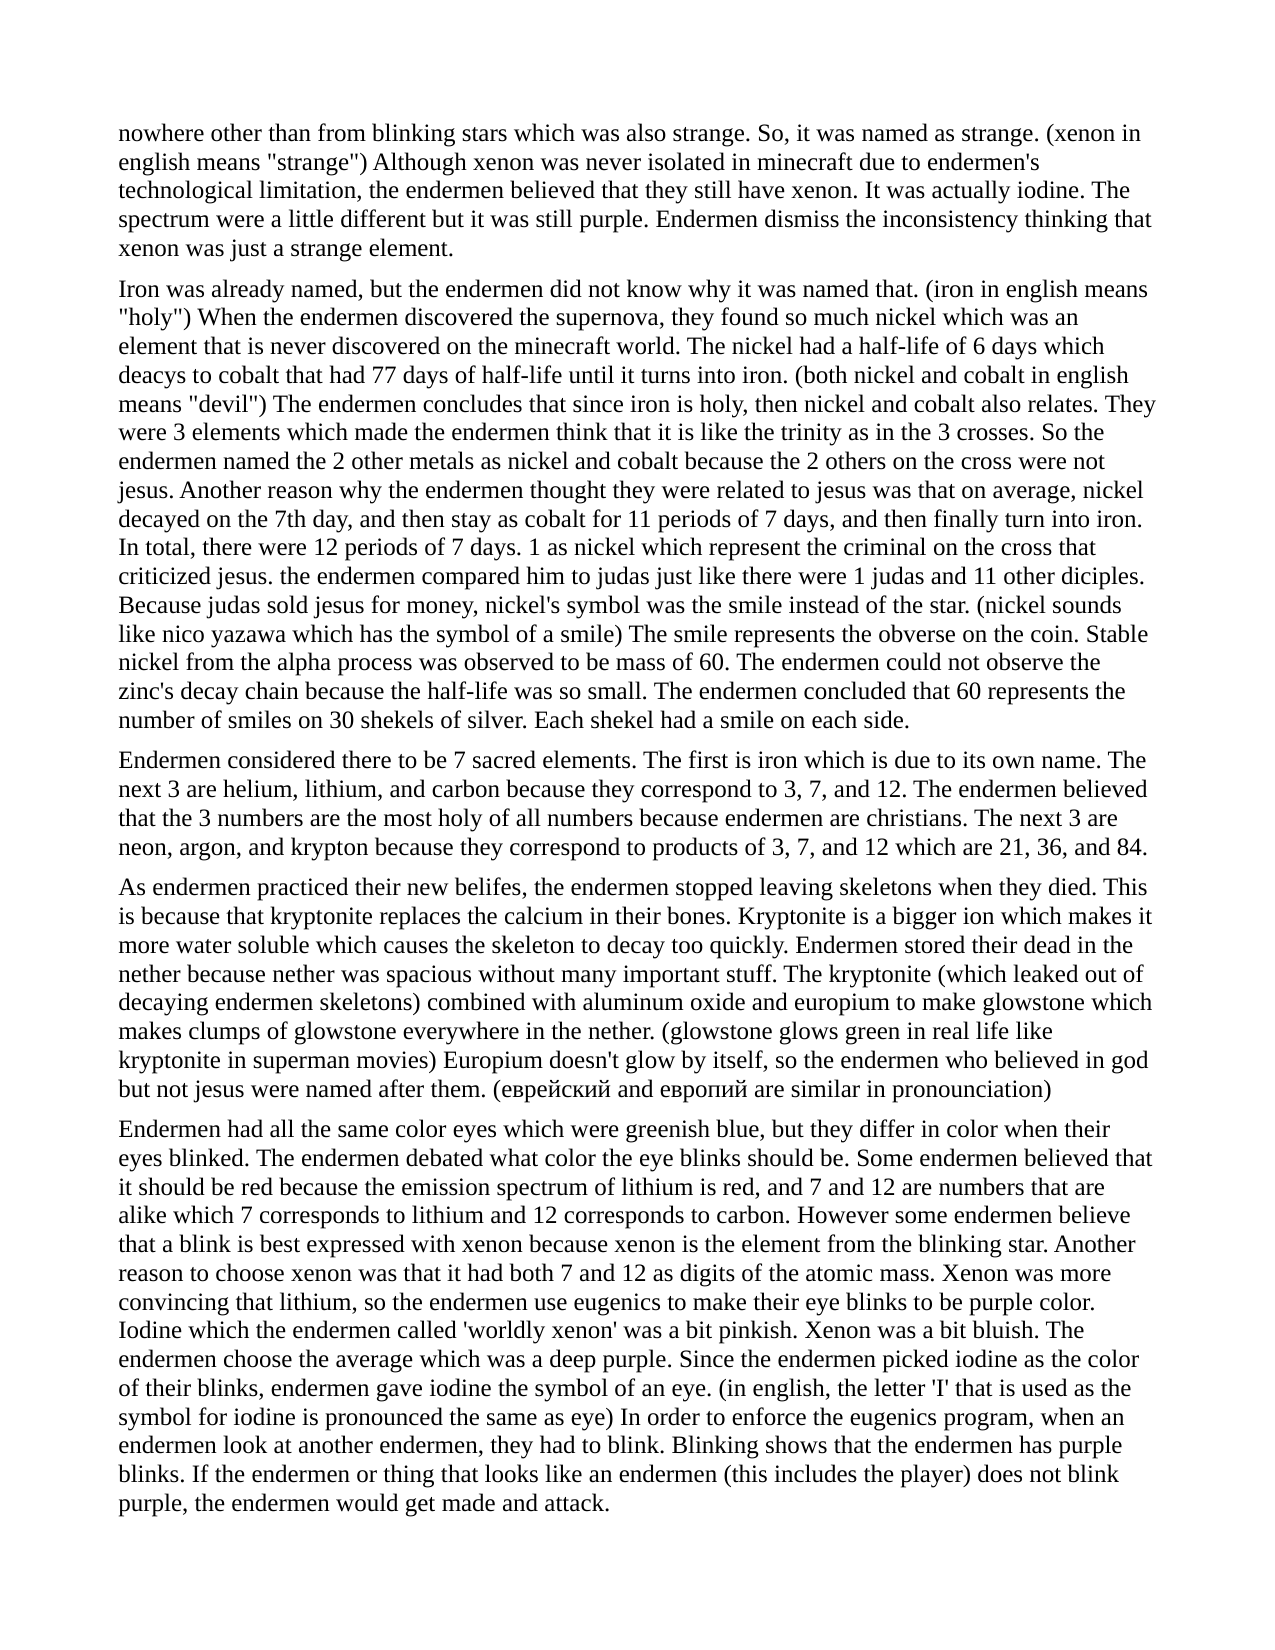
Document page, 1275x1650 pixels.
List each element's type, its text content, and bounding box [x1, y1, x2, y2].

text Endermen considered there to be 7 sacred elements. The first is iron which is due to its own name. The next 3 are helium, lithium, and carbon because they correspond to 3, 7, and 12. The endermen believed that the 3 numbers are the most holy of all numbers because endermen are christians. The next 3 are neon, argon, and krypton because they correspond to products of 3, 7, and 12 which are 21, 36, and 84. [118, 746, 1157, 861]
text Iron was already named, but the endermen did not know why it was named that. (iron in english means "holy") When the endermen discovered the supernova, they found so much nickel which was an element that is never discovered on the minecraft world. The nickel had a half-life of 6 days which deacys to cobalt that had 77 days of half-life until it turns into iron. (both nickel and cobalt in english means "devil") The endermen concludes that since iron is holy, then nickel and cobalt also relates. They were 3 elements which made the endermen think that it is like the trinity as in the 3 crosses. So the endermen named the 2 other metals as nickel and cobalt because the 2 others on the cross were not jesus. Another reason why the endermen thought they were related to jesus was that on average, nickel decayed on the 7th day, and then stay as cobalt for 11 periods of 7 days, and then finally turn into iron. In total, there were 12 periods of 7 days. 1 as nickel which represent the criminal on the cross that criticized jesus. the endermen compared him to judas just like there were 1 judas and 11 other diciples. Because judas sold jesus for money, nickel's symbol was the smile instead of the star. (nickel sounds like nico yazawa which has the symbol of a smile) The smile represents the obverse on the coin. Stable nickel from the alpha process was observed to be mass of 60. The endermen could not observe the zinc's decay chain because the half-life was so small. The endermen concluded that 60 represents the number of smiles on 30 shekels of silver. Each shekel had a smile on each side. [118, 274, 1157, 734]
text Endermen had all the same color eyes which were greenish blue, but they differ in color when their eyes blinked. The endermen debated what color the eye blinks should be. Some endermen believed that it should be red because the emission spectrum of lithium is red, and 7 and 12 are numbers that are alike which 7 corresponds to lithium and 12 corresponds to carbon. However some endermen believe that a blink is best expressed with xenon because xenon is the element from the blinking star. Another reason to choose xenon was that it had both 7 and 12 as digits of the atomic mass. Xenon was more convincing that lithium, so the endermen use eugenics to make their eye blinks to be purple color. Iodine which the endermen called 'worldly xenon' was a bit pinkish. Xenon was a bit bluish. The endermen choose the average which was a deep purple. Since the endermen picked iodine as the color of their blinks, endermen gave iodine the symbol of an eye. (in english, the letter 'I' that is used as the symbol for iodine is pronounced the same as eye) In order to enforce the eugenics program, when an endermen look at another endermen, they had to blink. Blinking shows that the endermen has purple blinks. If the endermen or thing that looks like an endermen (this includes the player) does not blink purple, the endermen would get made and attack. [118, 1114, 1157, 1517]
text As endermen practiced their new belifes, the endermen stopped leaving skeletons when they died. This is because that kryptonite replaces the calcium in their bones. Kryptonite is a bigger ion which makes it more water soluble which causes the skeleton to decay too quickly. Endermen stored their dead in the nether because nether was spacious without many important stuff. The kryptonite (which leaked out of decaying endermen skeletons) combined with aluminum oxide and europium to make glowstone which makes clumps of glowstone everywhere in the nether. (glowstone glows green in real life like kryptonite in superman movies) Europium doesn't glow by itself, so the endermen who believed in god but not jesus were named after them. (еврейский and европий are similar in pronounciation) [118, 872, 1157, 1102]
text nowhere other than from blinking stars which was also strange. So, it was named as strange. (xenon in english means "strange") Although xenon was never isolated in minecraft due to endermen's technological limitation, the endermen believed that they still have xenon. It was actually iodine. The spectrum were a little different but it was still purple. Endermen dismiss the inconsistency thinking that xenon was just a strange element. [118, 118, 1157, 262]
